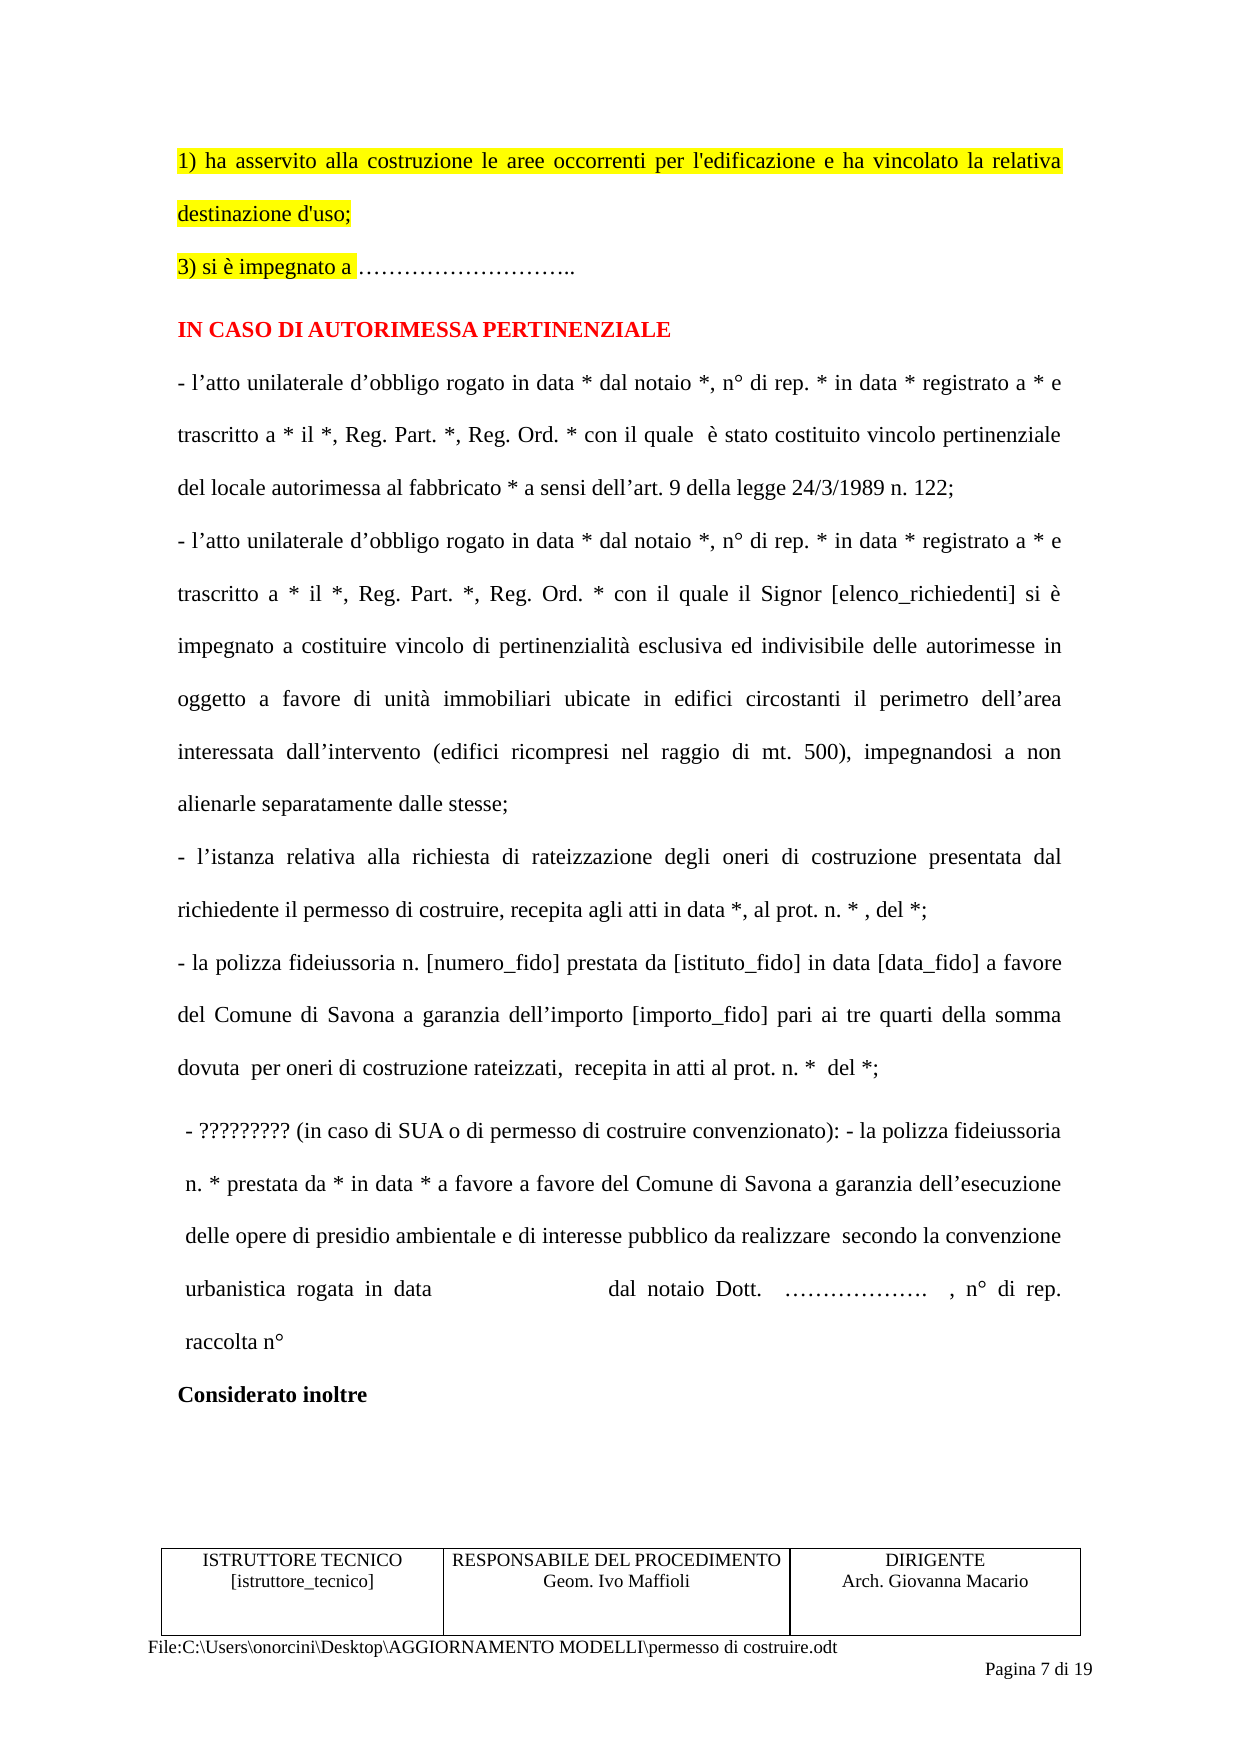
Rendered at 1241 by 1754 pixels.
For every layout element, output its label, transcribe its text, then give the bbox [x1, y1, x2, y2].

text Considerato inoltre [177, 1381, 1063, 1407]
text - ????????? (in caso di SUA o di permesso di costruire convenzionato): - la polizza fideiussoria n. * prestata da * in data * a favore a favore del Comune di Savona a garanzia dell’esecuzione delle opere di presidio ambientale e di interesse pubblico da realizzare secondo la convenzione urbanistica rogata in data dal notaio Dott. ………………. , n° di rep. raccolta n° [185, 1117, 1063, 1354]
text - l’atto unilaterale d’obbligo rogato in data * dal notaio *, n° di rep. * in data * registrato a * e trascritto a * il *, Reg. Part. *, Reg. Ord. * con il quale il Signor [elenco_richiedenti] si è impegnato a costituire vincolo di pertinenzialità esclusiva ed indivisibile delle autorimesse in oggetto a favore di unità immobiliari ubicate in edifici circostanti il perimetro dell’area interessata dall’intervento (edifici ricompresi nel raggio di mt. 500), impegnandosi a non alienarle separatamente dalle stesse; [177, 527, 1063, 817]
text 3) si è impegnato a ……………………….. [177, 253, 1063, 279]
text - la polizza fideiussoria n. [numero_fido] prestata da [istituto_fido] in data [data_fido] a favore del Comune di Savona a garanzia dell’importo [importo_fido] pari ai tre quarti della somma dovuta per oneri di costruzione rateizzati, recepita in atti al prot. n. * del *; [177, 949, 1063, 1080]
text - l’istanza relativa alla richiesta di rateizzazione degli oneri di costruzione presentata dal richiedente il permesso di costruire, recepita agli atti in data *, al prot. n. * , del *; [177, 843, 1063, 922]
text 1) ha asservito alla costruzione le aree occorrenti per l'edificazione e ha vincolato la relativa destinazione d'uso; [177, 148, 1063, 227]
text IN CASO DI AUTORIMESSA PERTINENZIALE [177, 316, 1063, 342]
text - l’atto unilaterale d’obbligo rogato in data * dal notaio *, n° di rep. * in data * registrato a * e trascritto a * il *, Reg. Part. *, Reg. Ord. * con il quale è stato costituito vincolo pertinenziale del locale autorimessa al fabbricato * a sensi dell’art. 9 della legge 24/3/1989 n. 122; [177, 369, 1063, 501]
